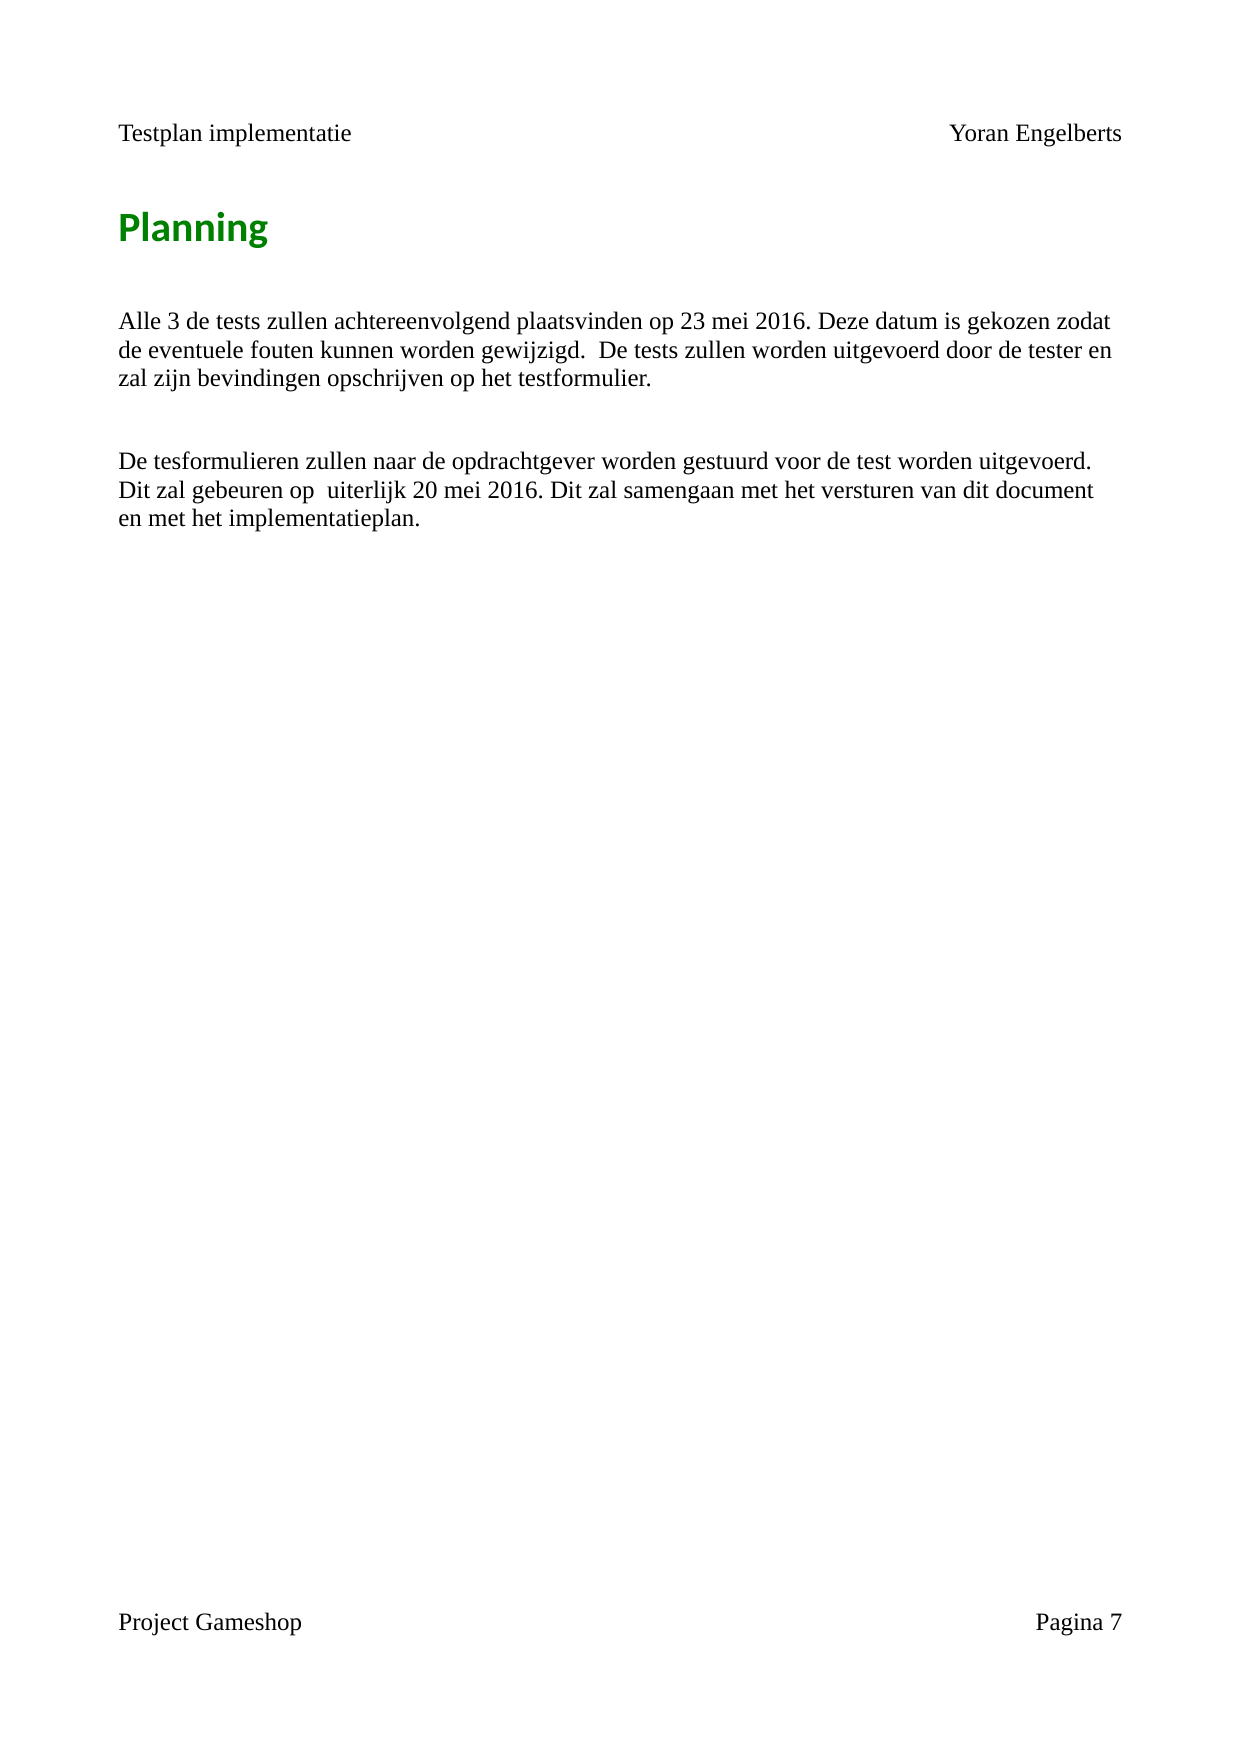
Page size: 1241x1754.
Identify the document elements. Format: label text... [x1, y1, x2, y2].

text De tesformulieren zullen naar de opdrachtgever worden gestuurd voor de test worden uitgevoerd. Dit zal gebeuren op uiterlijk 20 mei 2016. Dit zal samengaan met het versturen van dit document en met het implementatieplan. [118, 446, 1122, 532]
subtitle Planning [118, 201, 1122, 252]
text Alle 3 de tests zullen achtereenvolgend plaatsvinden op 23 mei 2016. Deze datum is gekozen zodat de eventuele fouten kunnen worden gewijzigd. De tests zullen worden uitgevoerd door de tester en zal zijn bevindingen opschrijven op het testformulier. [118, 306, 1122, 392]
